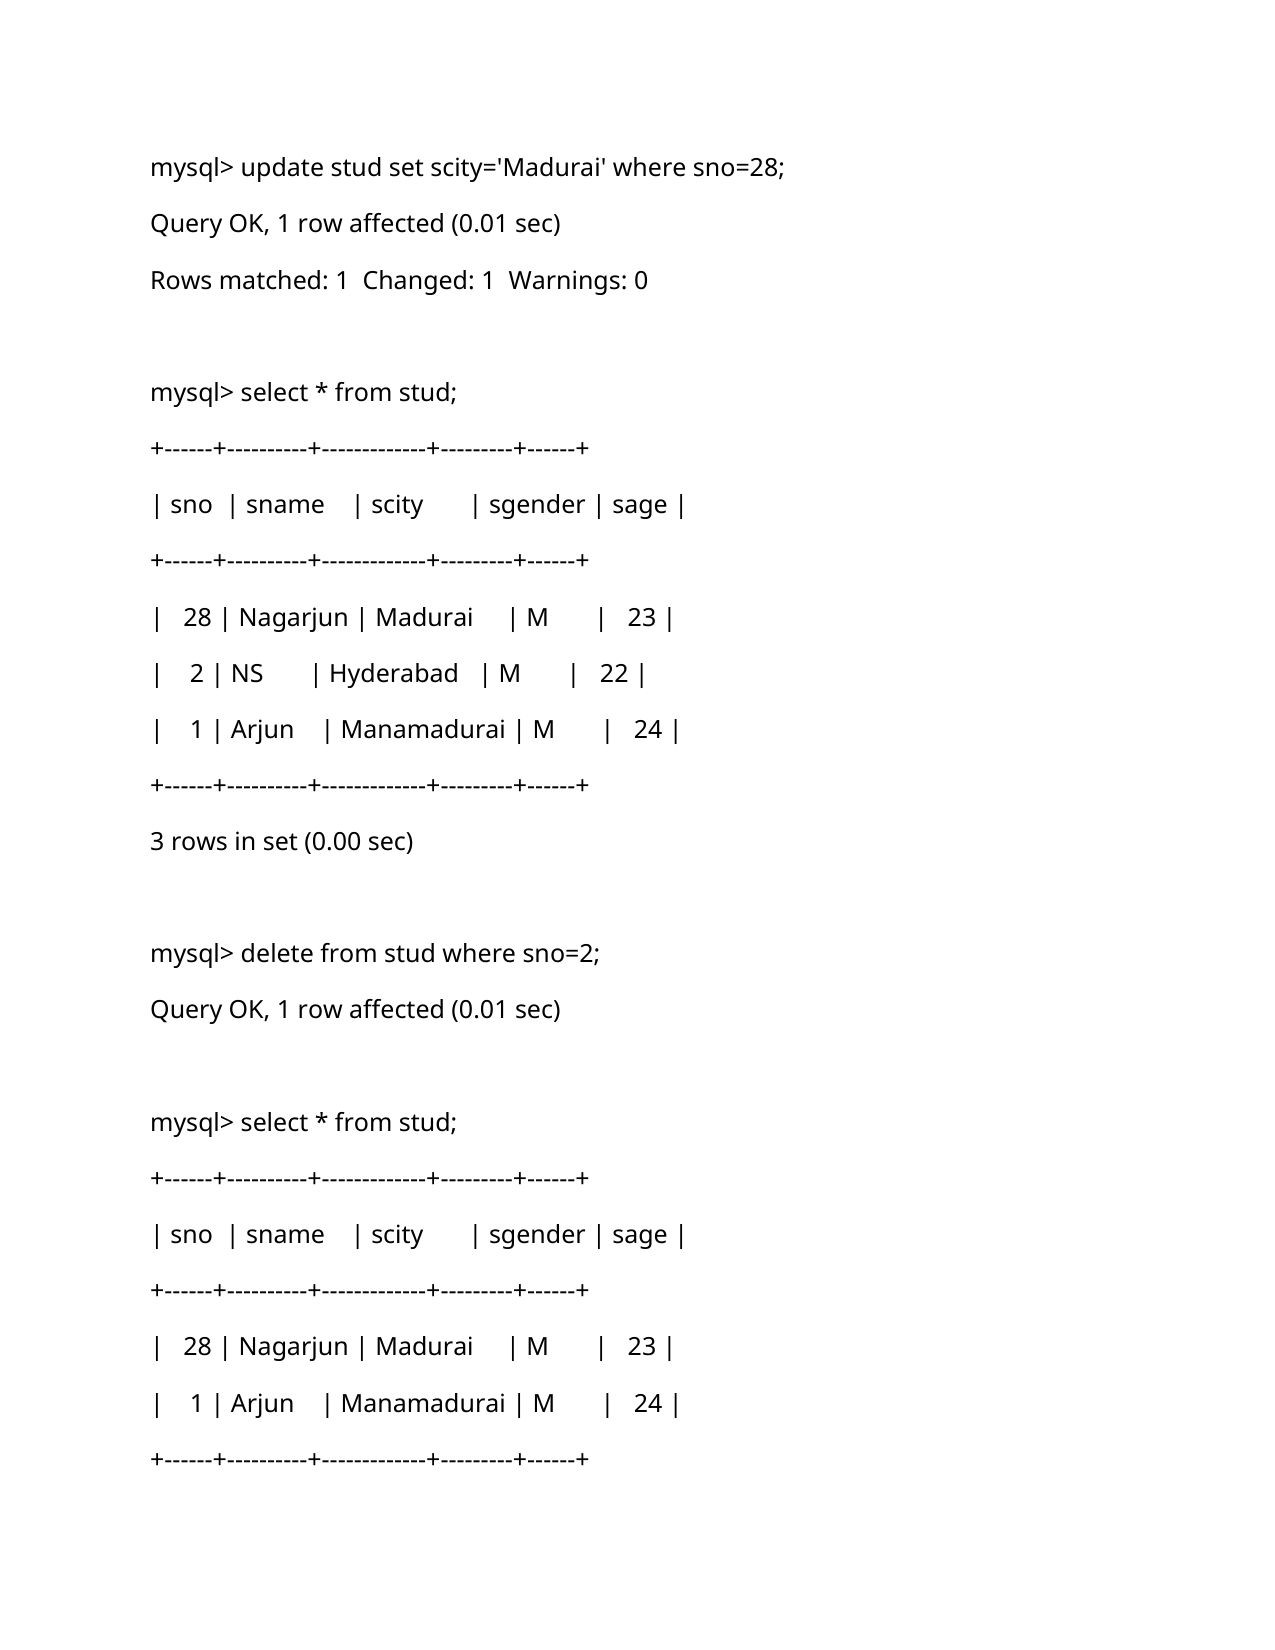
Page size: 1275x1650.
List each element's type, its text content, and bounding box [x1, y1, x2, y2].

text +------+----------+-------------+---------+------+ [150, 431, 1125, 465]
text mysql> update stud set scity='Madurai' where sno=28; [150, 150, 1125, 184]
text | 28 | Nagarjun | Madurai | M | 23 | [150, 1329, 1125, 1363]
text +------+----------+-------------+---------+------+ [150, 768, 1125, 802]
text +------+----------+-------------+---------+------+ [150, 1273, 1125, 1307]
text Query OK, 1 row affected (0.01 sec) [150, 992, 1125, 1026]
text | 1 | Arjun | Manamadurai | M | 24 | [150, 1385, 1125, 1419]
text | sno | sname | scity | sgender | sage | [150, 487, 1125, 521]
text +------+----------+-------------+---------+------+ [150, 543, 1125, 577]
text Rows matched: 1 Changed: 1 Warnings: 0 [150, 262, 1125, 296]
text +------+----------+-------------+---------+------+ [150, 1161, 1125, 1195]
text mysql> select * from stud; [150, 1104, 1125, 1138]
text mysql> select * from stud; [150, 374, 1125, 409]
text +------+----------+-------------+---------+------+ [150, 1441, 1125, 1475]
text 3 rows in set (0.00 sec) [150, 824, 1125, 858]
text | 28 | Nagarjun | Madurai | M | 23 | [150, 599, 1125, 633]
text | 2 | NS | Hyderabad | M | 22 | [150, 655, 1125, 689]
text | 1 | Arjun | Manamadurai | M | 24 | [150, 711, 1125, 746]
text Query OK, 1 row affected (0.01 sec) [150, 206, 1125, 240]
text mysql> delete from stud where sno=2; [150, 936, 1125, 970]
text | sno | sname | scity | sgender | sage | [150, 1217, 1125, 1251]
